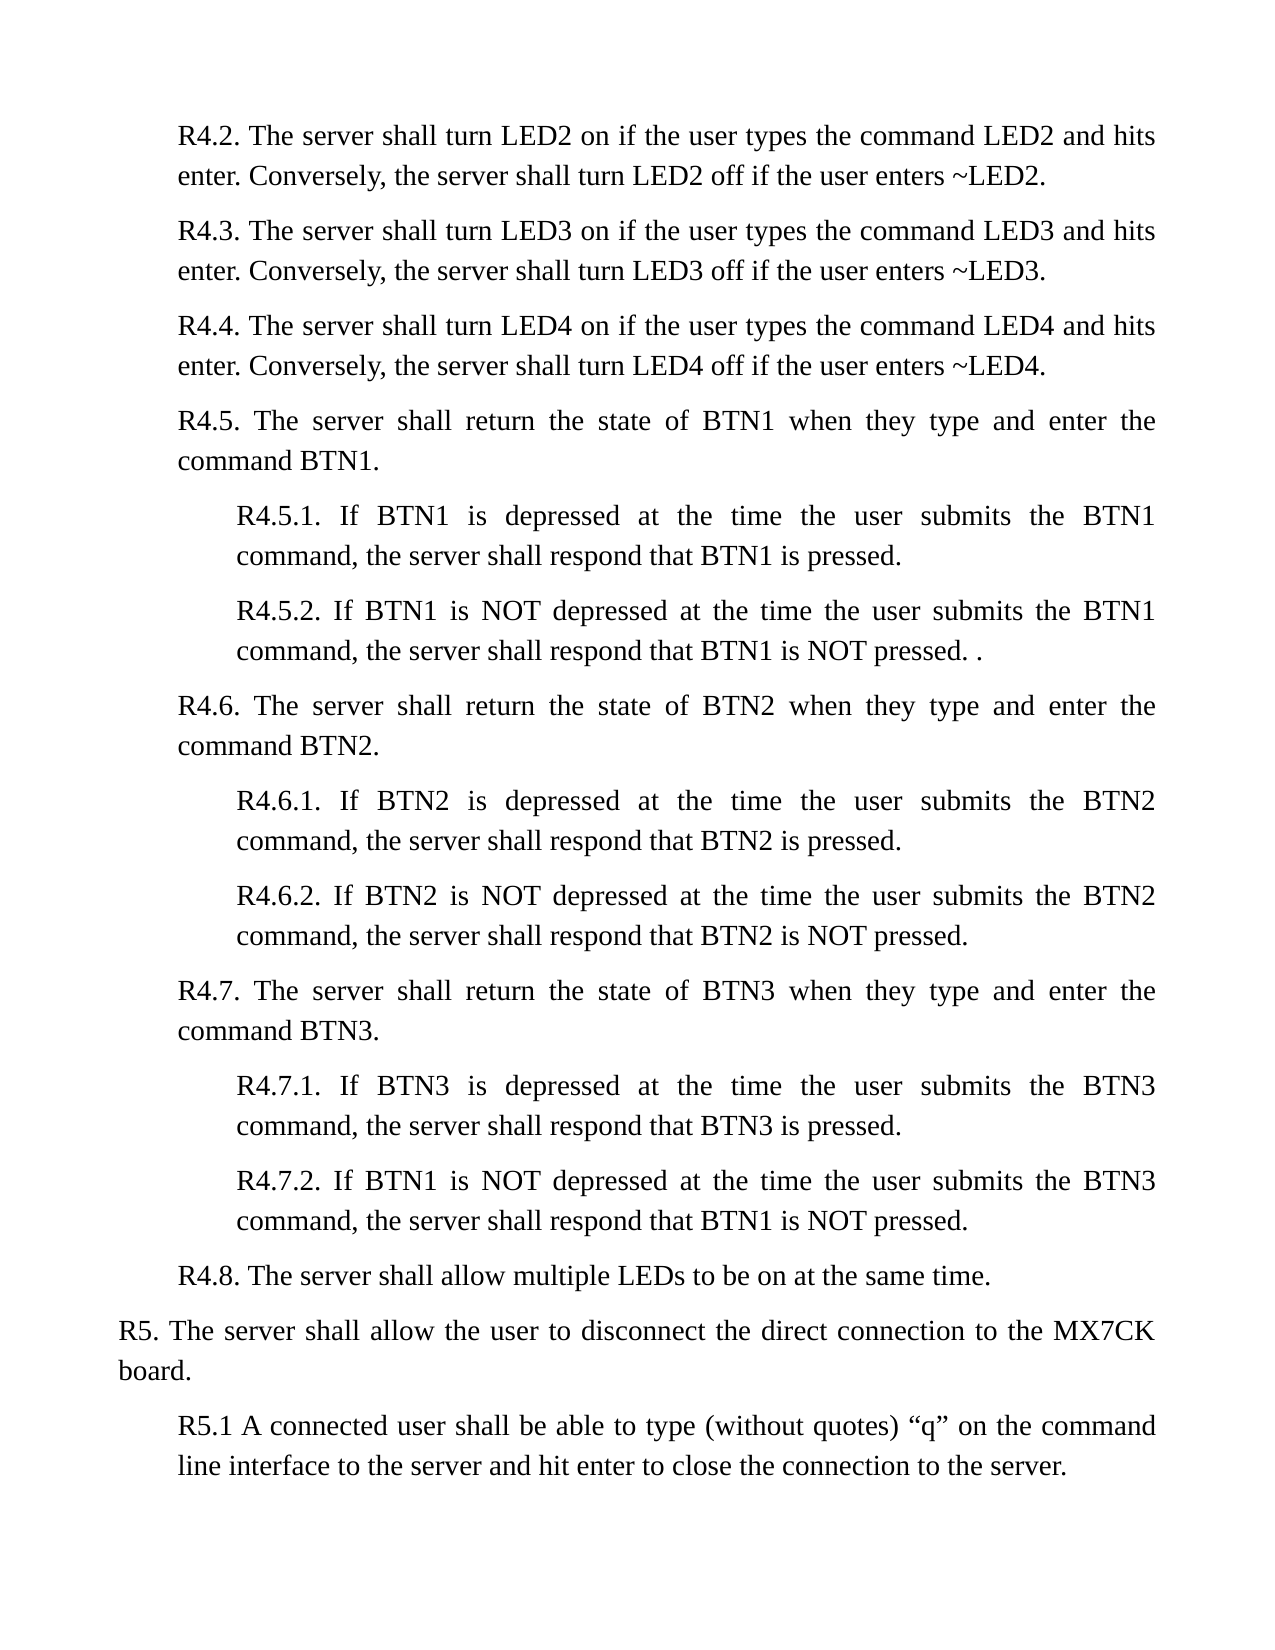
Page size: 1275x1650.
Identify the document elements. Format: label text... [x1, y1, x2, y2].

text R4.4. The server shall turn LED4 on if the user types the command LED4 and hits enter. Conversely, the server shall turn LED4 off if the user enters ~LED4. [177, 308, 1157, 382]
text R4.6.2. If BTN2 is NOT depressed at the time the user submits the BTN2 command, the server shall respond that BTN2 is NOT pressed. [236, 878, 1157, 952]
text R4.5.2. If BTN1 is NOT depressed at the time the user submits the BTN1 command, the server shall respond that BTN1 is NOT pressed. . [236, 593, 1157, 667]
text R4.8. The server shall allow multiple LEDs to be on at the same time. [177, 1258, 1157, 1292]
text R4.7. The server shall return the state of BTN3 when they type and enter the command BTN3. [177, 973, 1157, 1047]
text R4.3. The server shall turn LED3 on if the user types the command LED3 and hits enter. Conversely, the server shall turn LED3 off if the user enters ~LED3. [177, 213, 1157, 287]
text R4.6. The server shall return the state of BTN2 when they type and enter the command BTN2. [177, 688, 1157, 762]
text R5.1 A connected user shall be able to type (without quotes) “q” on the command line interface to the server and hit enter to close the connection to the server. [177, 1408, 1157, 1482]
text R5. The server shall allow the user to disconnect the direct connection to the MX7CK board. [118, 1313, 1157, 1387]
text R4.7.2. If BTN1 is NOT depressed at the time the user submits the BTN3 command, the server shall respond that BTN1 is NOT pressed. [236, 1163, 1157, 1237]
text R4.7.1. If BTN3 is depressed at the time the user submits the BTN3 command, the server shall respond that BTN3 is pressed. [236, 1068, 1157, 1142]
text R4.5. The server shall return the state of BTN1 when they type and enter the command BTN1. [177, 403, 1157, 477]
text R4.2. The server shall turn LED2 on if the user types the command LED2 and hits enter. Conversely, the server shall turn LED2 off if the user enters ~LED2. [177, 118, 1157, 192]
text R4.6.1. If BTN2 is depressed at the time the user submits the BTN2 command, the server shall respond that BTN2 is pressed. [236, 783, 1157, 857]
text R4.5.1. If BTN1 is depressed at the time the user submits the BTN1 command, the server shall respond that BTN1 is pressed. [236, 498, 1157, 572]
